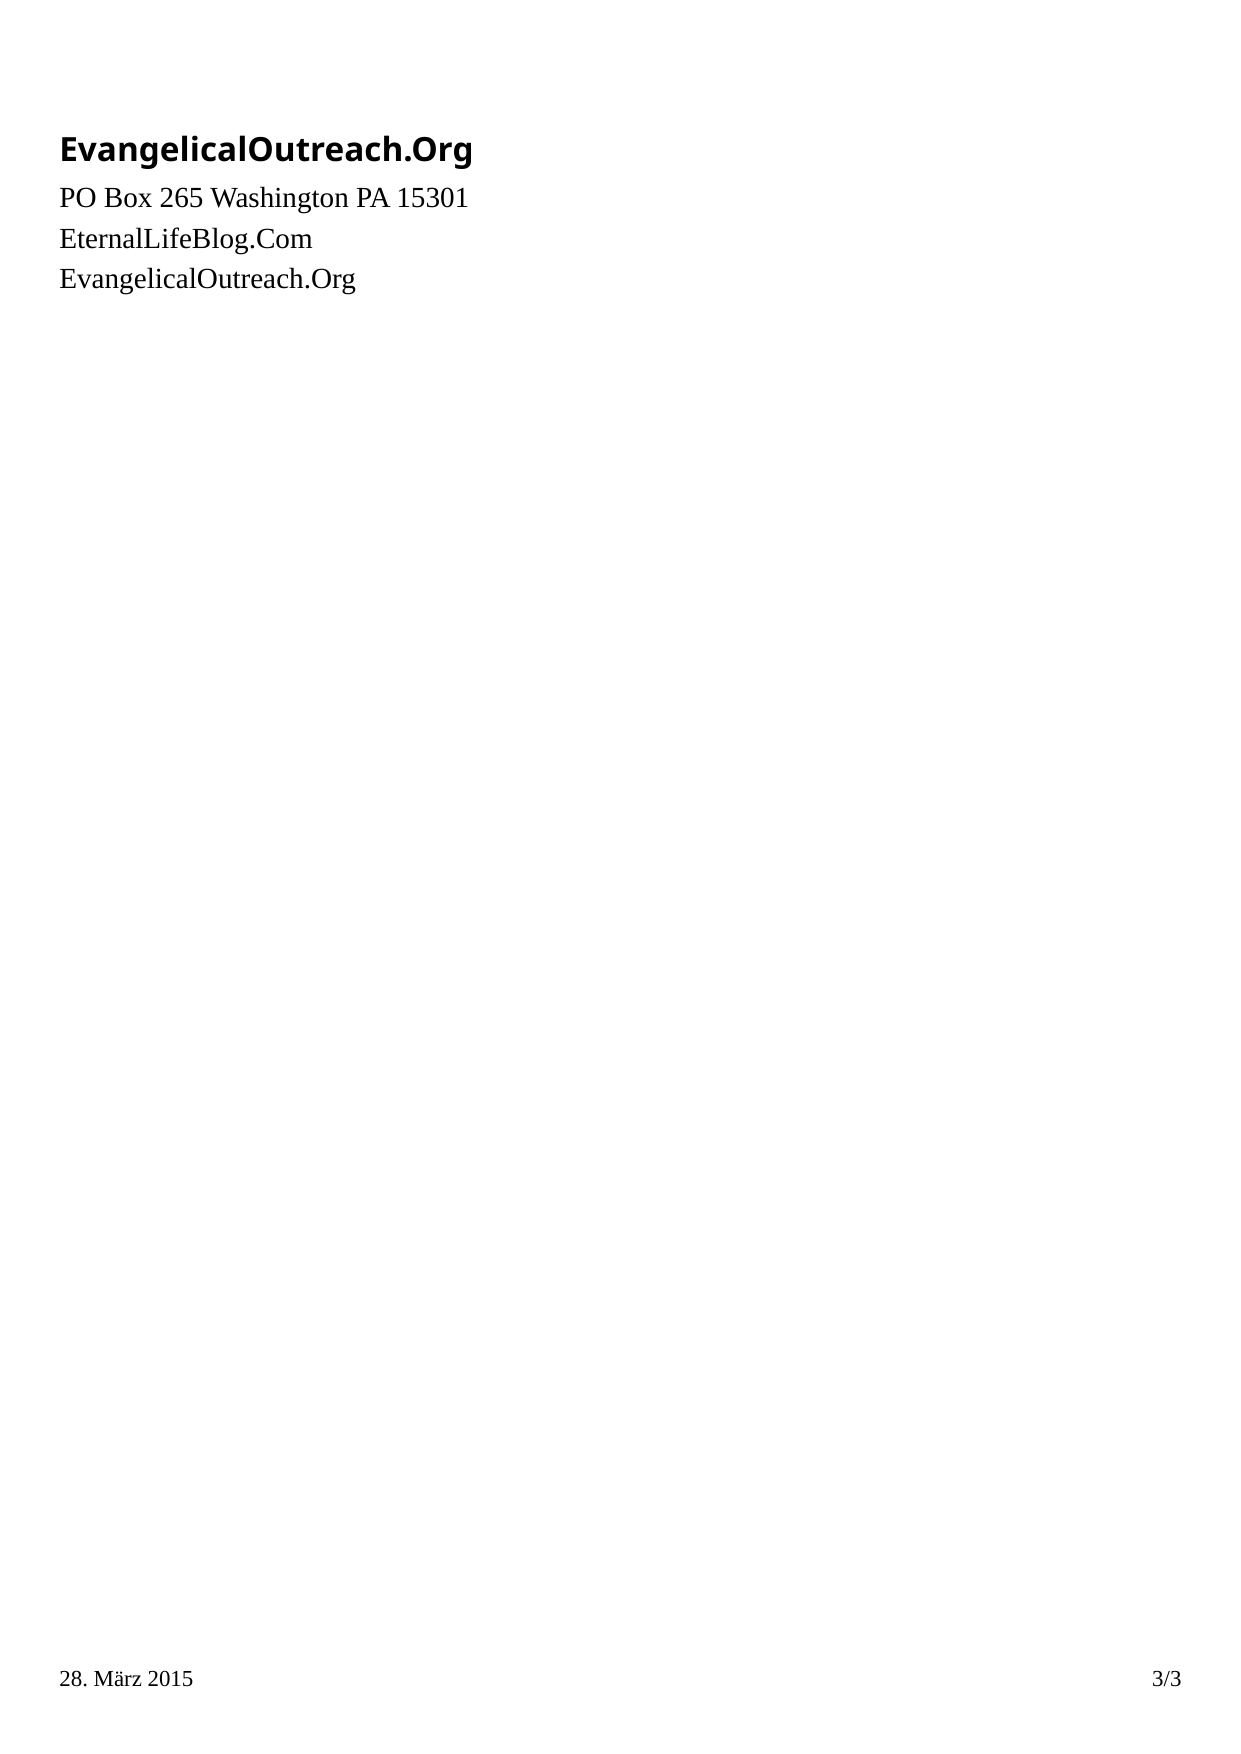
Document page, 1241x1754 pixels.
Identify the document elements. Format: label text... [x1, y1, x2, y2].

text EvangelicalOutreach.Org [59, 261, 1181, 294]
text PO Box 265 Washington PA 15301 [59, 181, 1181, 214]
text EternalLifeBlog.Com [59, 221, 1181, 254]
text EvangelicalOutreach.Org [59, 126, 1181, 171]
